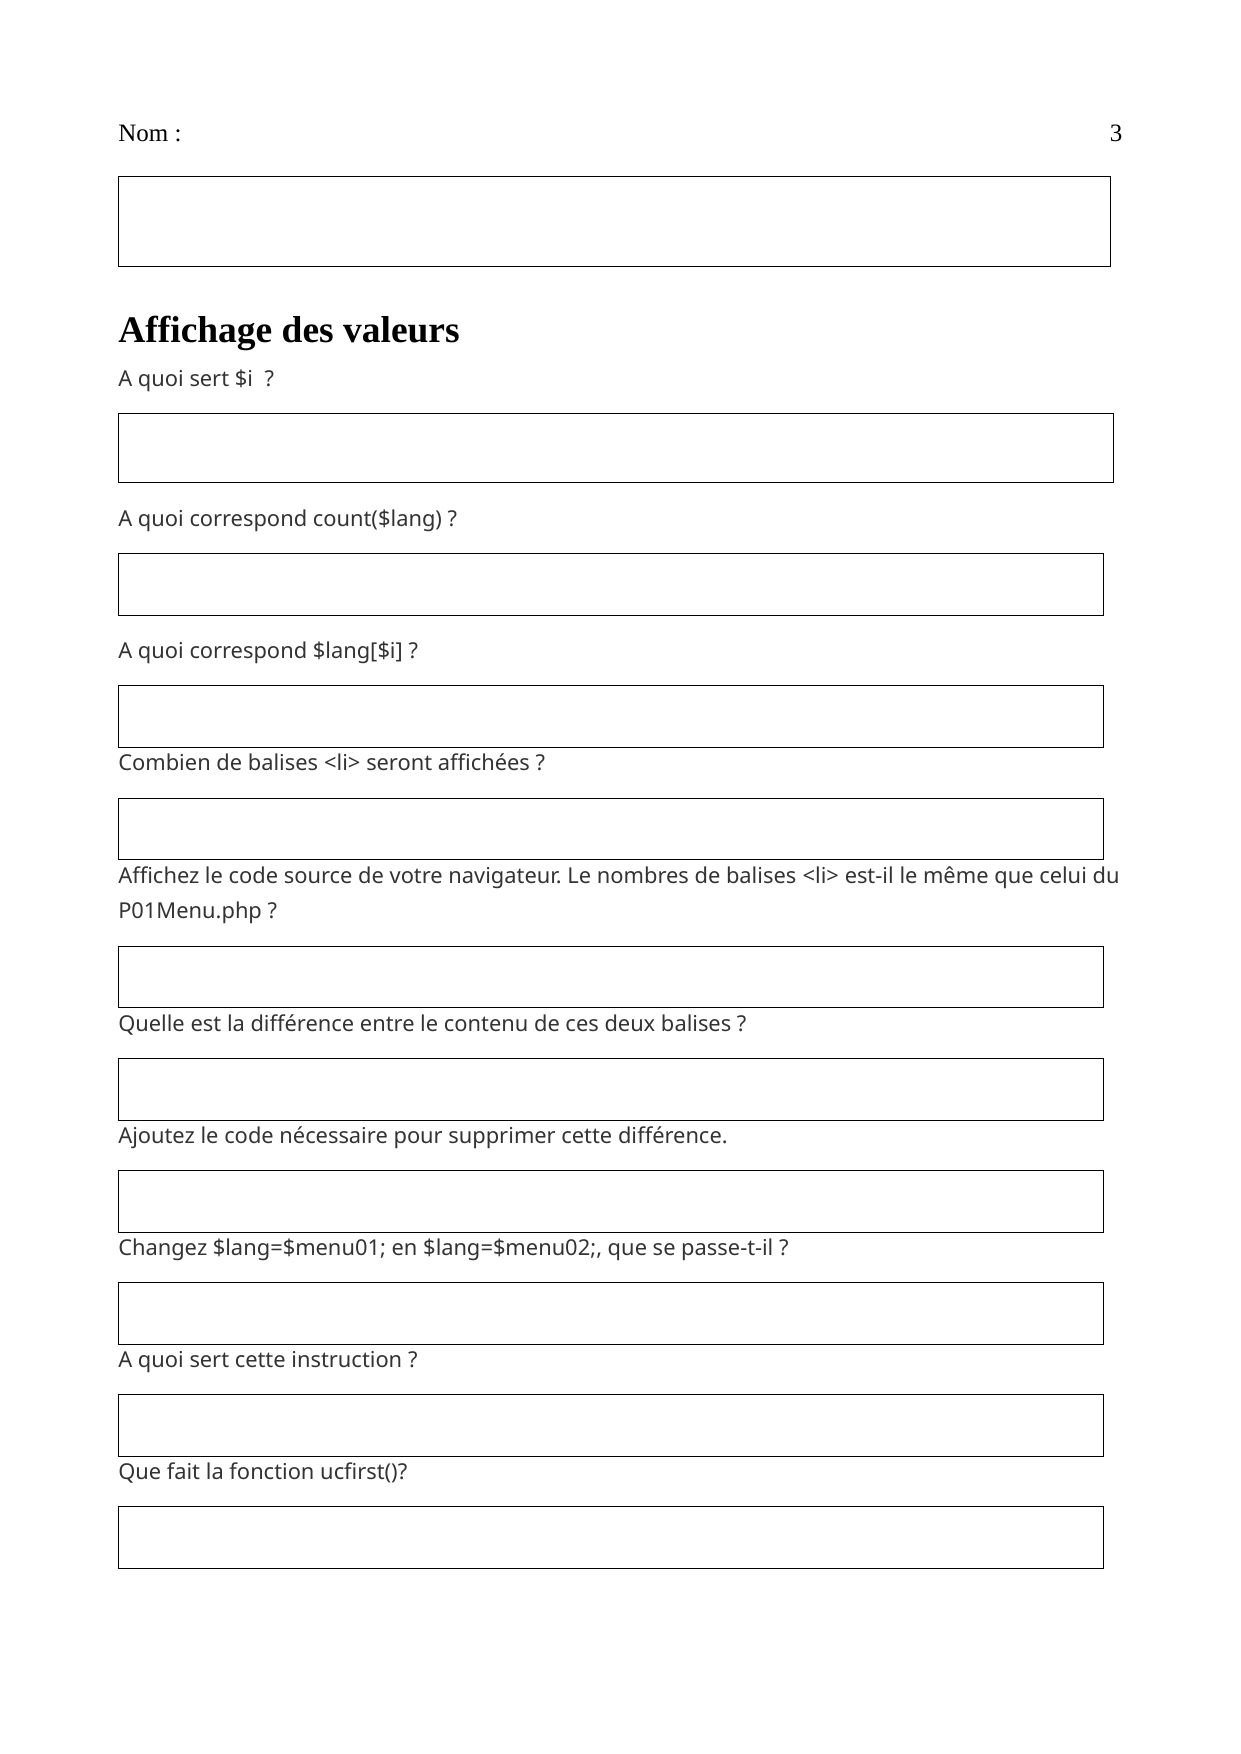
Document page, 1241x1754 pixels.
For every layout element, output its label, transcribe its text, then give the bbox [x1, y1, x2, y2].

text A quoi sert $i ? [118, 363, 1122, 393]
text Ajoutez le code nécessaire pour supprimer cette différence. [118, 1120, 1122, 1149]
text Combien de balises <li> seront affichées ? [118, 747, 1122, 777]
text Changez $lang=$menu01; en $lang=$menu02;, que se passe-t-il ? [118, 1232, 1122, 1262]
text Quelle est la différence entre le contenu de ces deux balises ? [118, 1007, 1122, 1037]
text A quoi correspond count($lang) ? [118, 503, 1122, 532]
text Que fait la fonction ucfirst()? [118, 1456, 1122, 1486]
text A quoi sert cette instruction ? [118, 1344, 1122, 1374]
text A quoi correspond $lang[$i] ? [118, 635, 1122, 665]
subtitle Affichage des valeurs [118, 307, 1122, 350]
text Affichez le code source de votre navigateur. Le nombres de balises <li> est-il le même que celui du P01Menu.php ? [118, 859, 1122, 925]
